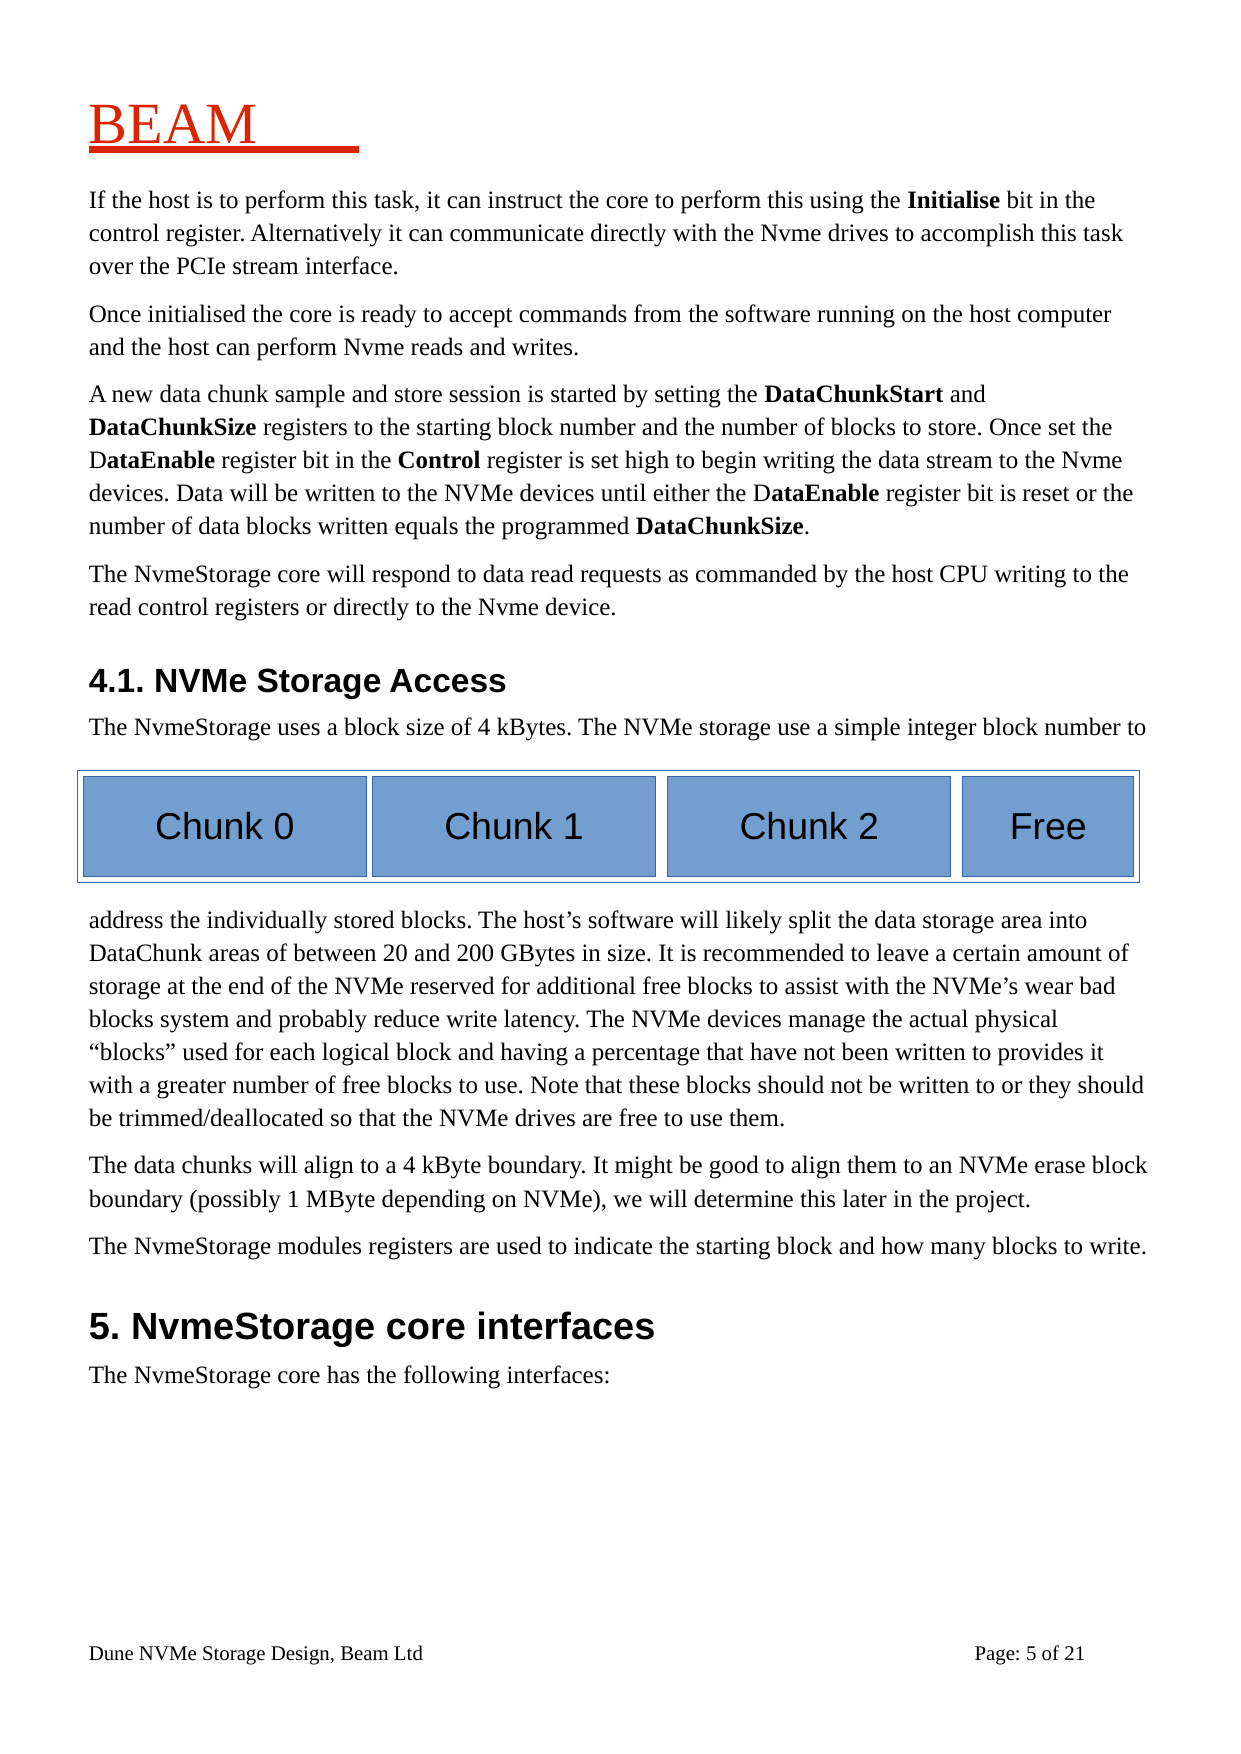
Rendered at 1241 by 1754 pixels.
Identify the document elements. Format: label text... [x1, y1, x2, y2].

text The NvmeStorage core has the following interfaces: [88, 1360, 1152, 1389]
subtitle NvmeStorage core interfaces [88, 1304, 1152, 1347]
text The NvmeStorage modules registers are used to indicate the starting block and how many blocks to write. [88, 1231, 1152, 1260]
text Once initialised the core is ready to accept commands from the software running on the host computer and the host can perform Nvme reads and writes. [88, 299, 1152, 361]
text The NvmeStorage core will respond to data read requests as commanded by the host CPU writing to the read control registers or directly to the Nvme device. [88, 559, 1152, 621]
text A new data chunk sample and store session is started by setting the DataChunkStart and DataChunkSize registers to the starting block number and the number of blocks to store. Once set the DataEnable register bit in the Control register is set high to begin writing the data stream to the Nvme devices. Data will be written to the NVMe devices until either the DataEnable register bit is reset or the number of data blocks written equals the programmed DataChunkSize. [88, 379, 1152, 540]
text The data chunks will align to a 4 kByte boundary. It might be good to align them to an NVMe erase block boundary (possibly 1 MByte depending on NVMe), we will determine this later in the project. [88, 1151, 1152, 1212]
subtitle NVMe Storage Access [88, 661, 1152, 699]
text The NvmeStorage uses a block size of 4 kBytes. The NVMe storage use a simple integer block number to address the individually stored blocks. The host’s software will likely split the data storage area into DataChunk areas of between 20 and 200 GBytes in size. It is recommended to leave a certain amount of storage at the end of the NVMe reserved for additional free blocks to assist with the NVMe’s wear bad blocks system and probably reduce write latency. The NVMe devices manage the actual physical “blocks” used for each logical block and having a percentage that have not been written to provides it with a greater number of free blocks to use. Note that these blocks should not be written to or they should be trimmed/deallocated so that the NVMe drives are free to use them. [88, 712, 1152, 1132]
text If the host is to perform this task, it can instruct the core to perform this using the Initialise bit in the control register. Alternatively it can communicate directly with the Nvme drives to accomplish this task over the PCIe stream interface. [88, 185, 1152, 280]
